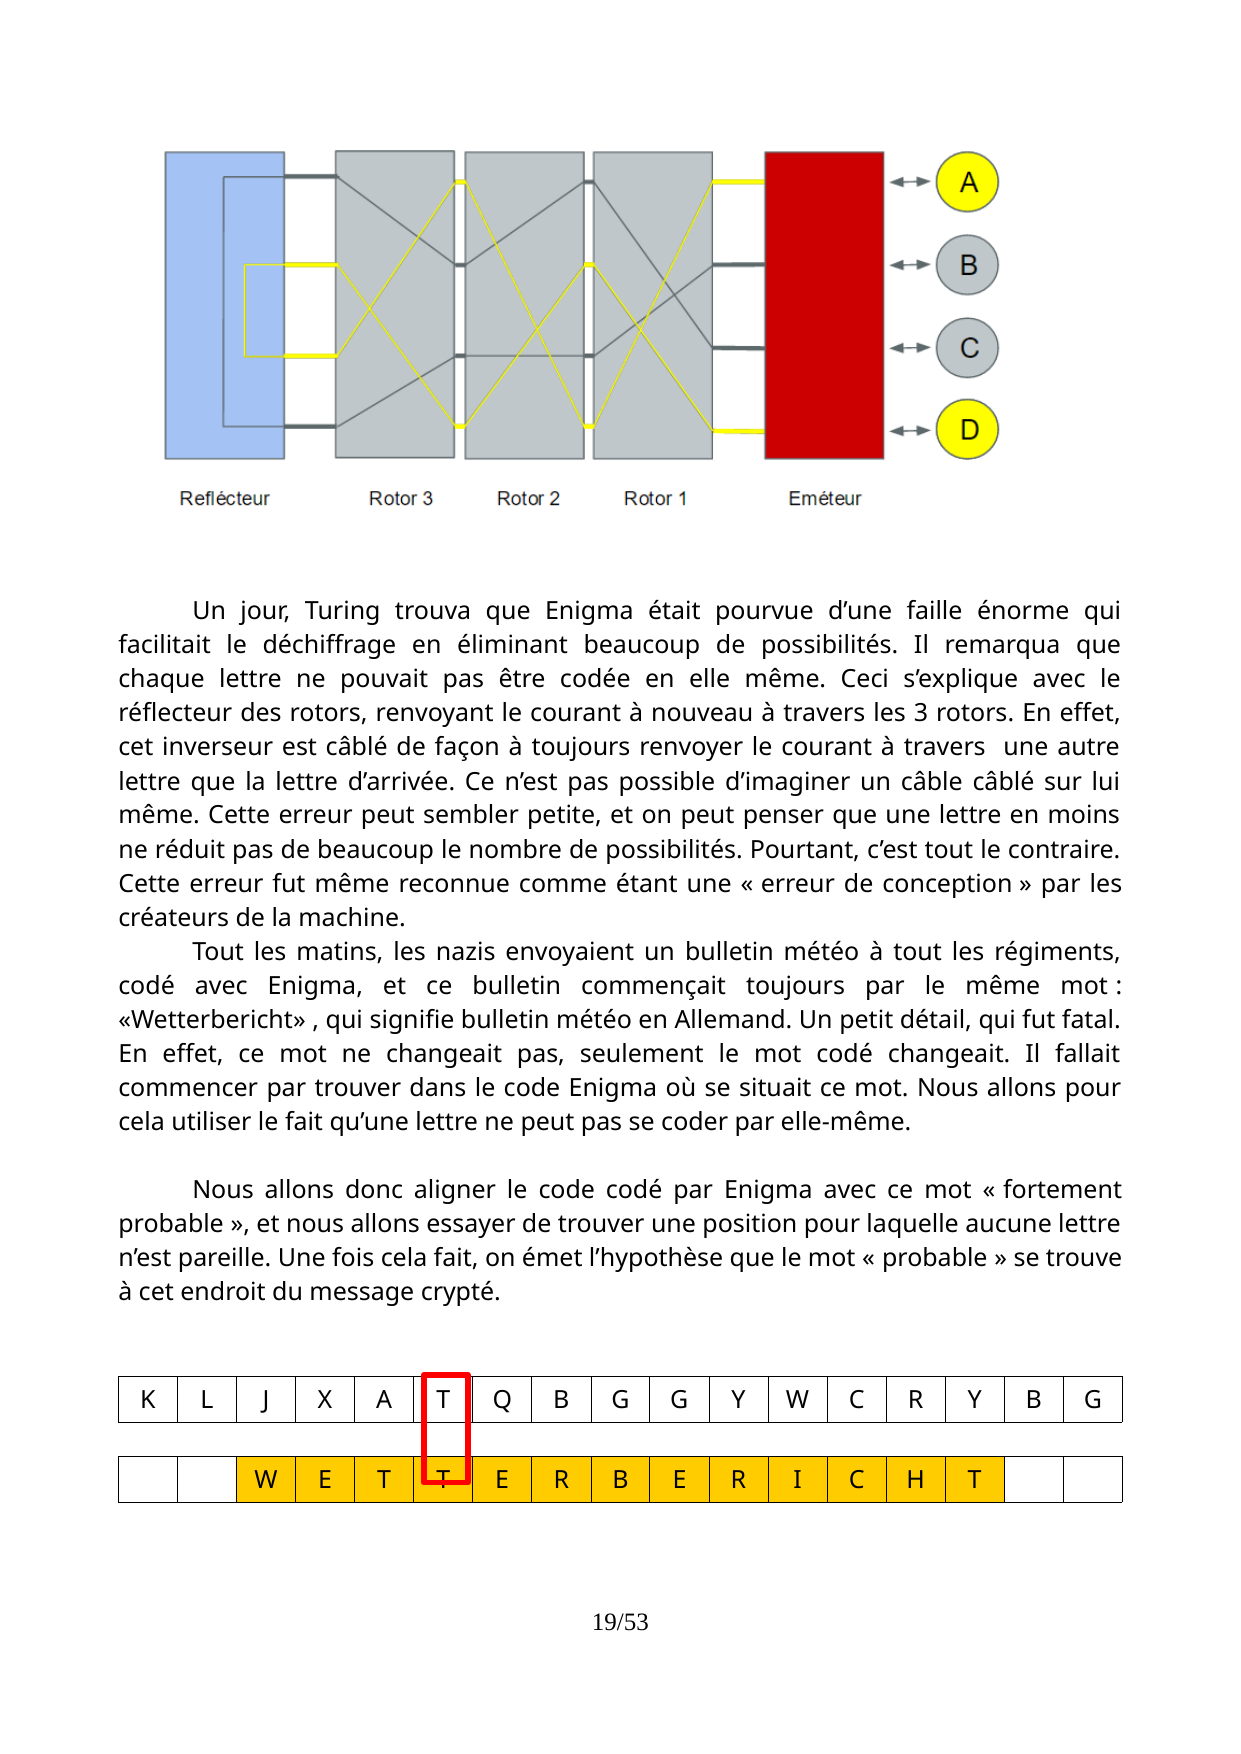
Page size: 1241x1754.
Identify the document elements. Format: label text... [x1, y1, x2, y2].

table_header Y [946, 1377, 1004, 1422]
table_header [1064, 1457, 1122, 1502]
table_header G [1064, 1377, 1122, 1422]
table_header T [427, 1378, 465, 1422]
table_header X [296, 1377, 354, 1422]
table_header T [355, 1457, 413, 1502]
table_header Q [473, 1377, 531, 1422]
table_header J [237, 1377, 295, 1422]
table_header R [710, 1457, 768, 1502]
table_header E [650, 1457, 709, 1502]
table_header A [355, 1377, 413, 1422]
table_header Y [710, 1377, 768, 1422]
table_header B [592, 1457, 649, 1502]
table_header T [946, 1457, 1004, 1502]
table_header T [414, 1457, 472, 1502]
table_header W [769, 1377, 827, 1422]
table_header G [592, 1377, 649, 1422]
picture [118, 118, 1123, 559]
table_header [1005, 1457, 1063, 1502]
table_header B [1005, 1377, 1063, 1422]
text Tout les matins, les nazis envoyaient un bulletin météo à tout les régiments, codé avec Enigma, et ce bulletin commençait toujours par le même mot : «Wetterbericht» , qui signifie bulletin météo en Allemand. Un petit détail, qui fut fatal. En effet, ce mot ne changeait pas, seulement le mot codé changeait. Il fallait commencer par trouver dans le code Enigma où se situait ce mot. Nous allons pour cela utiliser le fait qu’une lettre ne peut pas se coder par elle-même. [118, 933, 1122, 1138]
table_header R [887, 1377, 945, 1422]
table_header K [119, 1377, 177, 1422]
table_header E [473, 1457, 531, 1502]
table_header [414, 1377, 421, 1422]
table_header W [237, 1457, 295, 1502]
table_header [119, 1457, 177, 1502]
table_header [178, 1457, 236, 1502]
text Nous allons donc aligner le code codé par Enigma avec ce mot « fortement probable », et nous allons essayer de trouver une position pour laquelle aucune lettre n’est pareille. Une fois cela fait, on émet l’hypothèse que le mot « probable » se trouve à cet endroit du message crypté. [118, 1172, 1122, 1308]
table_header G [650, 1377, 709, 1422]
table_header R [532, 1457, 591, 1502]
table_header B [532, 1377, 591, 1422]
table_header C [828, 1377, 886, 1422]
table_header I [769, 1457, 827, 1502]
table_header H [887, 1457, 945, 1502]
text Un jour, Turing trouva que Enigma était pourvue d’une faille énorme qui facilitait le déchiffrage en éliminant beaucoup de possibilités. Il remarqua que chaque lettre ne pouvait pas être codée en elle même. Ceci s’explique avec le réflecteur des rotors, renvoyant le courant à nouveau à travers les 3 rotors. En effet, cet inverseur est câblé de façon à toujours renvoyer le courant à travers une autre lettre que la lettre d’arrivée. Ce n’est pas possible d’imaginer un câble câblé sur lui même. Cette erreur peut sembler petite, et on peut penser que une lettre en moins ne réduit pas de beaucoup le nombre de possibilités. Pourtant, c’est tout le contraire. Cette erreur fut même reconnue comme étant une « erreur de conception » par les créateurs de la machine. [118, 593, 1122, 933]
table_header C [828, 1457, 886, 1502]
table_header E [296, 1457, 354, 1502]
table_header L [178, 1377, 236, 1422]
